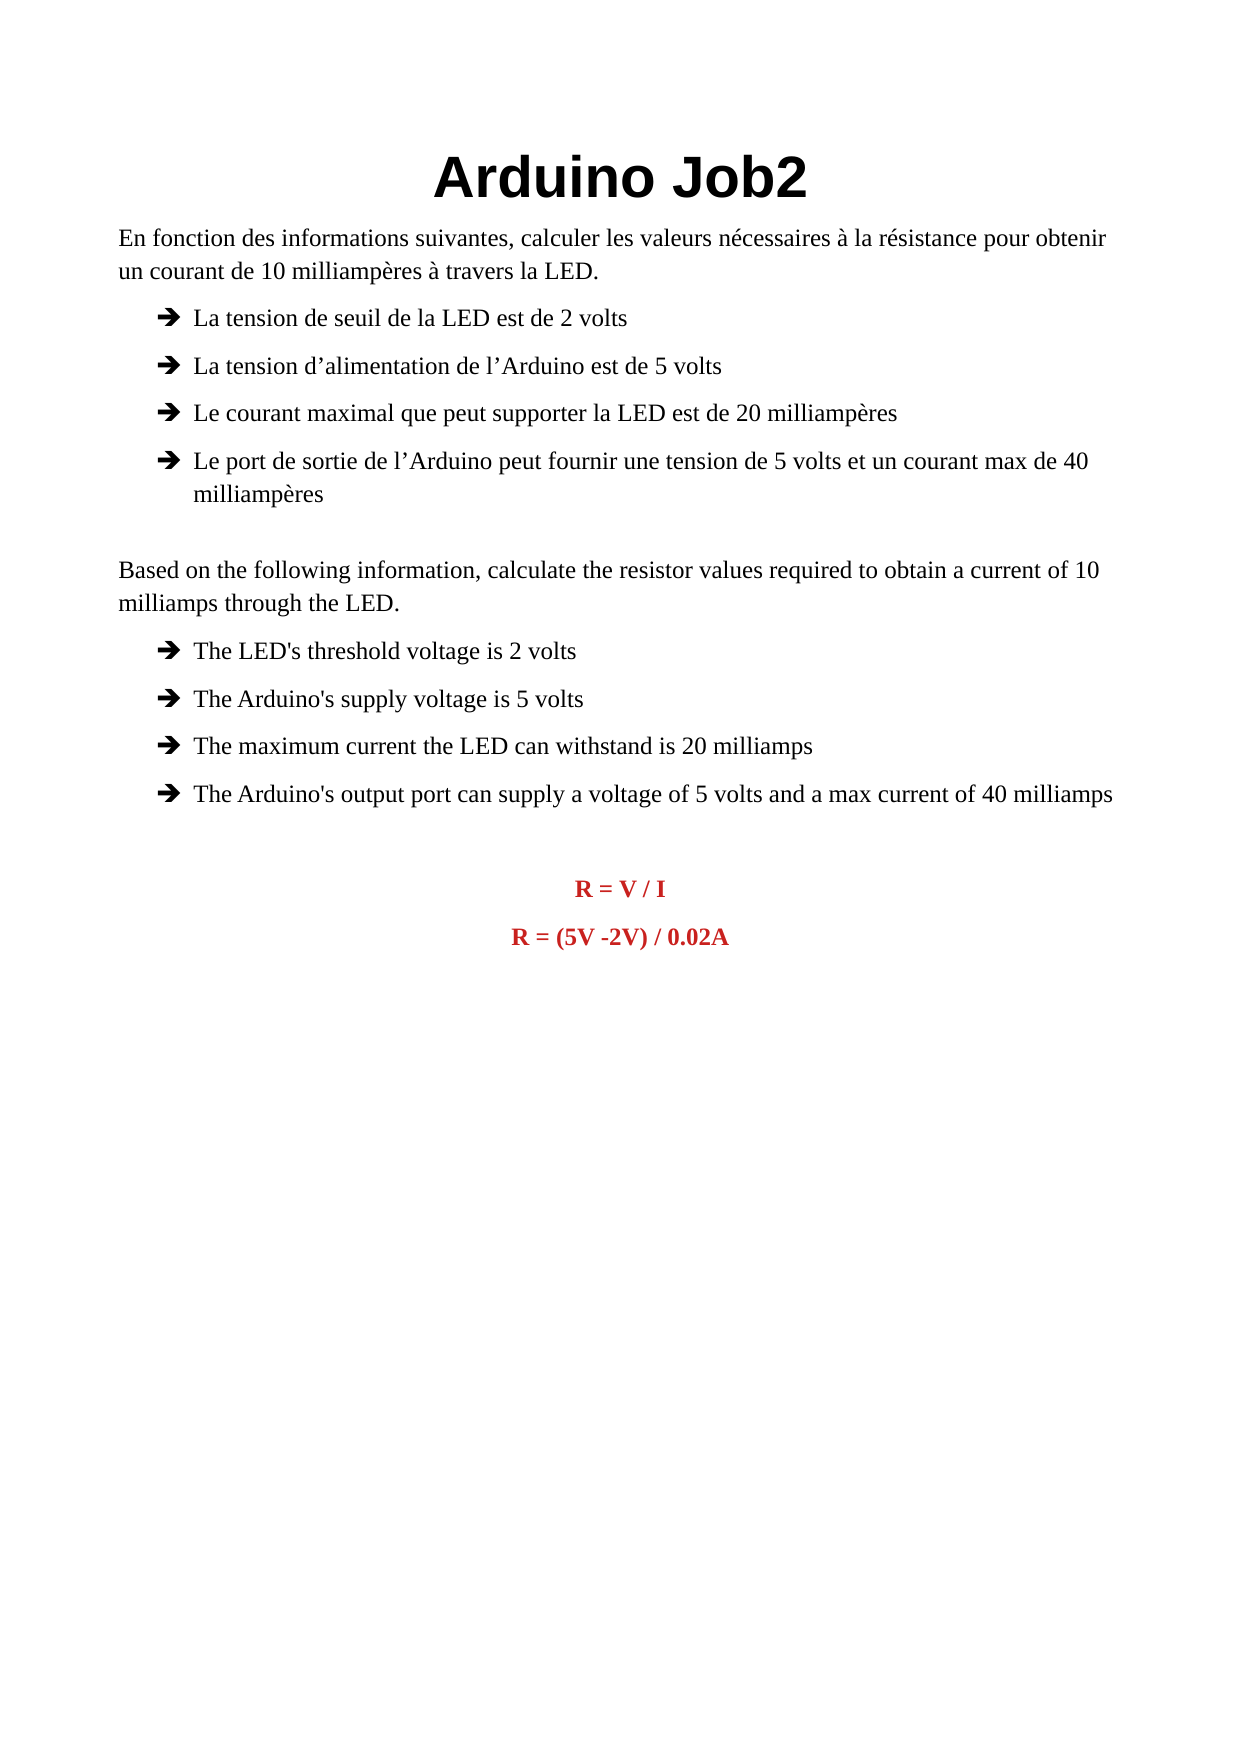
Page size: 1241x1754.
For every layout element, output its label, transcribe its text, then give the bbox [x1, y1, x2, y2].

text R = V / I [118, 874, 1122, 903]
list Le courant maximal que peut supporter la LED est de 20 milliampères [156, 398, 1122, 427]
title Arduino Job2 [118, 143, 1122, 210]
text R = (5V -2V) / 0.02A [118, 922, 1122, 951]
list The Arduino's supply voltage is 5 volts [156, 684, 1122, 712]
text Based on the following information, calculate the resistor values required to obtain a current of 10 milliamps through the LED. [118, 556, 1122, 617]
text En fonction des informations suivantes, calculer les valeurs nécessaires à la résistance pour obtenir un courant de 10 milliampères à travers la LED. [118, 223, 1122, 284]
list The Arduino's output port can supply a voltage of 5 volts and a max current of 40 milliamps [156, 779, 1122, 808]
list The maximum current the LED can withstand is 20 milliamps [156, 731, 1122, 760]
list La tension de seuil de la LED est de 2 volts [156, 303, 1122, 332]
list La tension d’alimentation de l’Arduino est de 5 volts [156, 351, 1122, 380]
list The LED's threshold voltage is 2 volts [156, 636, 1122, 665]
list Le port de sortie de l’Arduino peut fournir une tension de 5 volts et un courant max de 40 milliampères [156, 446, 1122, 508]
